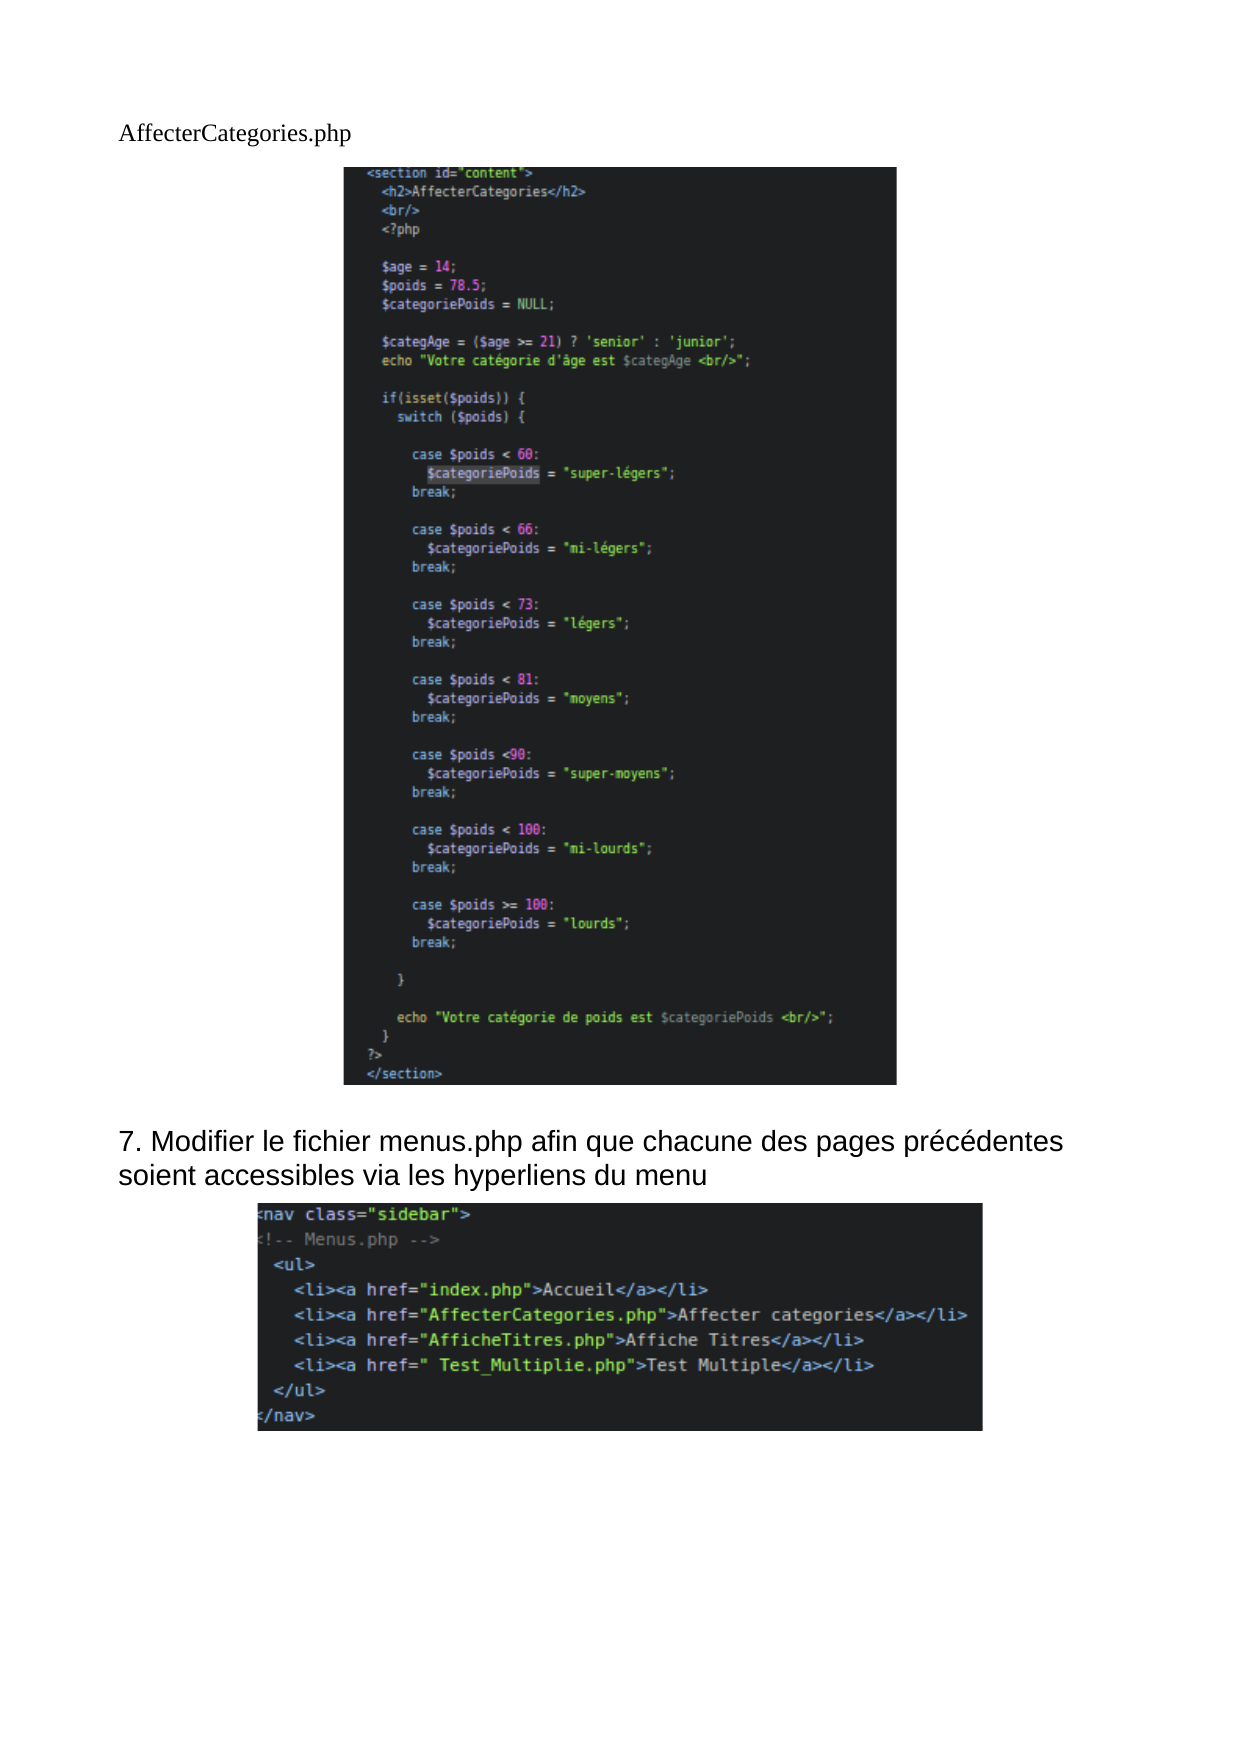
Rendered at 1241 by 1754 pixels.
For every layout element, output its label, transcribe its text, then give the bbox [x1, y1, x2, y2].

text AffecterCategories.php [118, 118, 1122, 147]
subtitle 7. Modifier le fichier menus.php afin que chacune des pages précédentes soient accessibles via les hyperliens du menu [118, 1124, 1122, 1191]
picture [343, 167, 897, 1085]
picture [257, 1203, 983, 1431]
